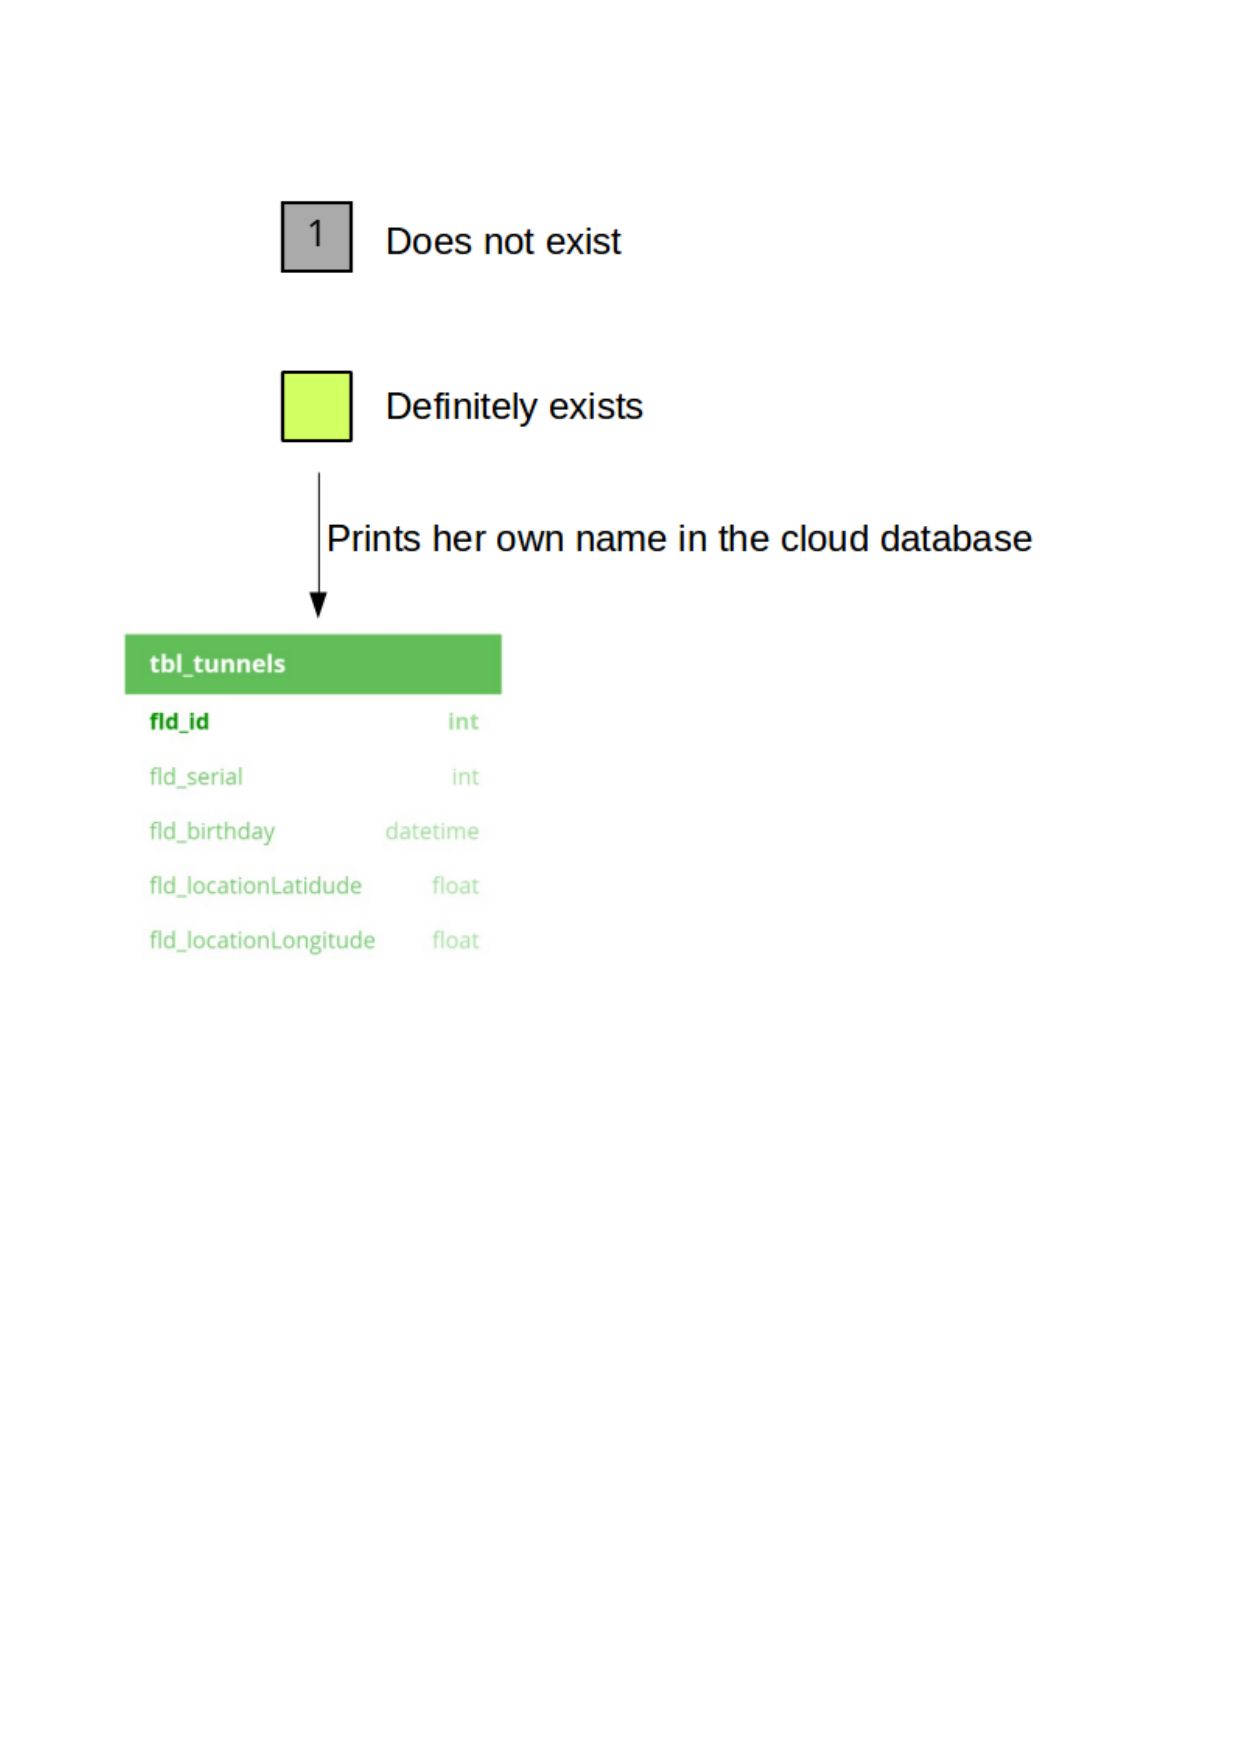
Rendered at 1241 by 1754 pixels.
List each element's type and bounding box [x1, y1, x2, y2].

picture [118, 189, 1123, 976]
